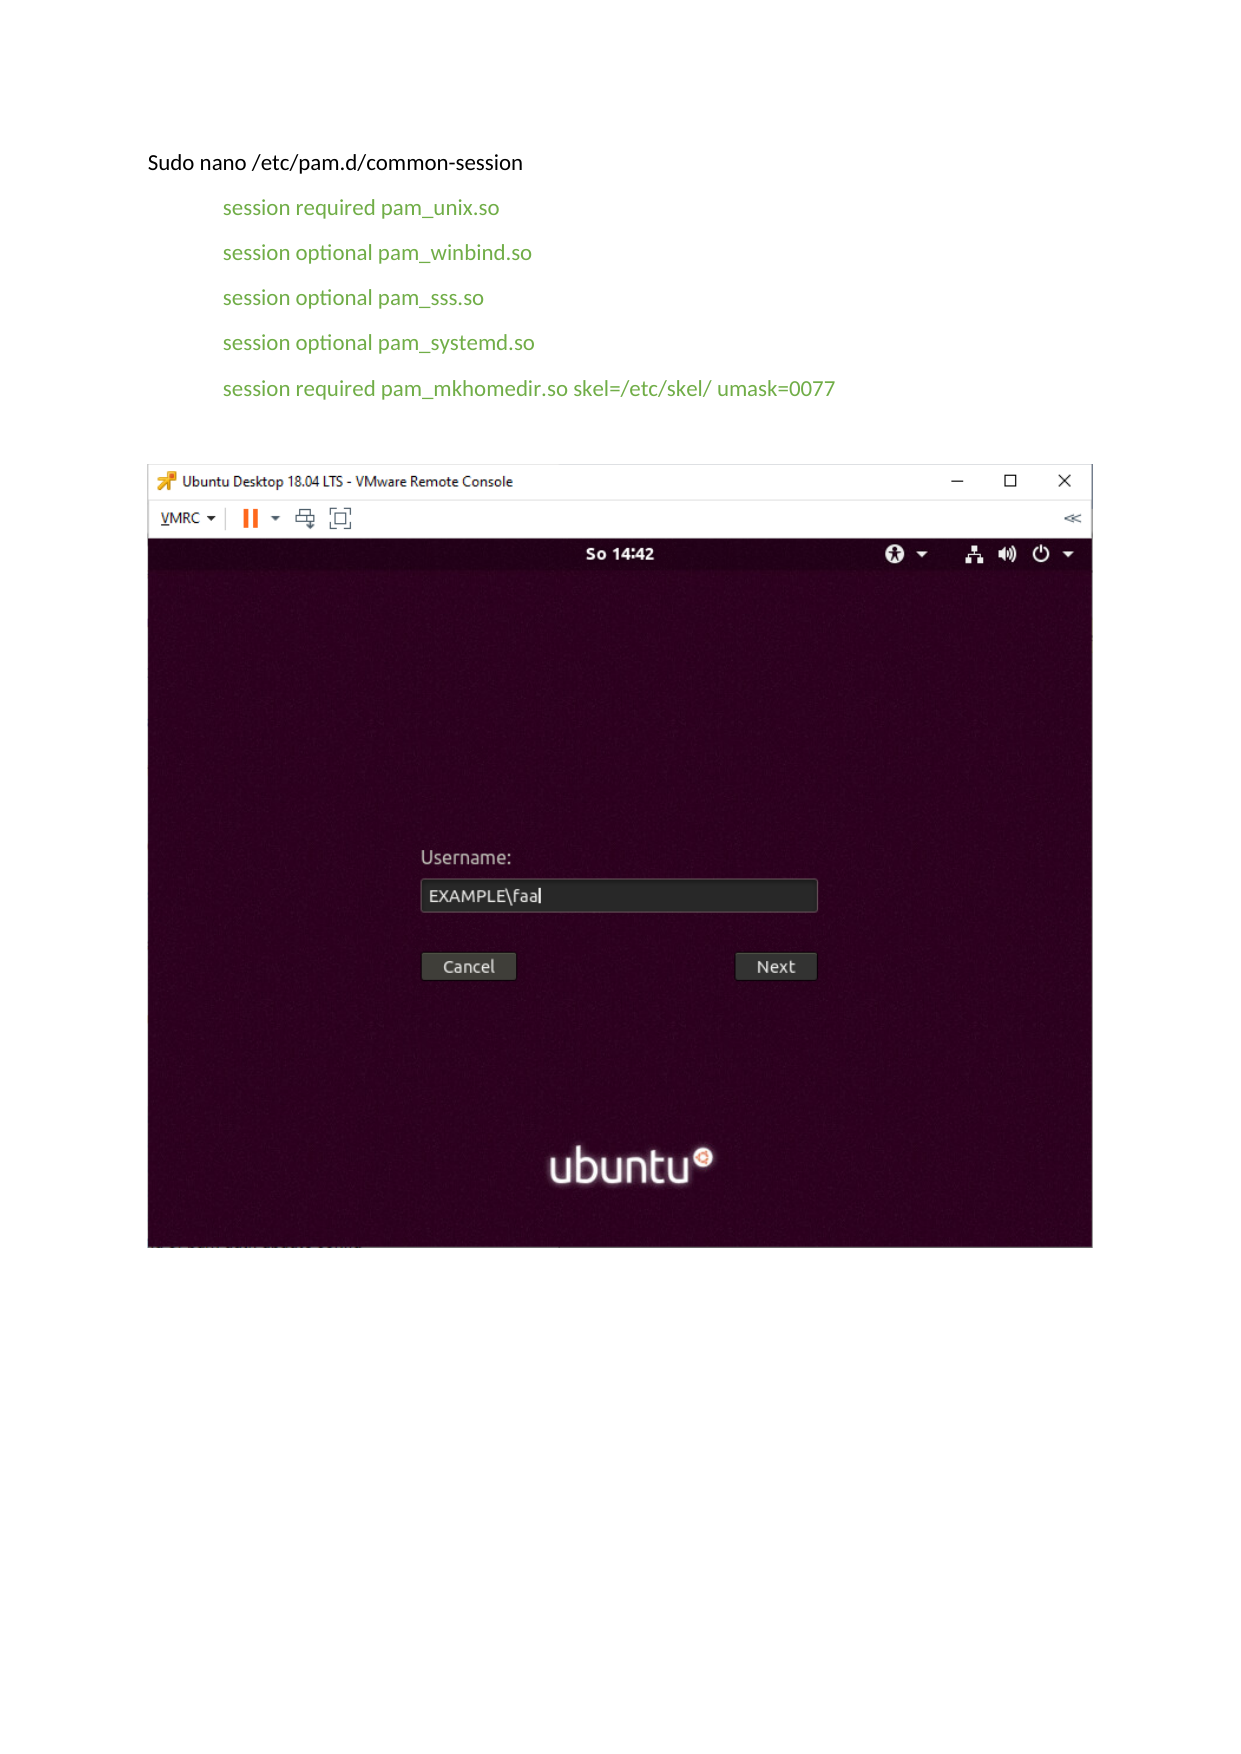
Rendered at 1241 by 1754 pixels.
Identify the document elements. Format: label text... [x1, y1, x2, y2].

text session required pam_mkhomedir.so skel=/etc/skel/ umask=0077 [223, 374, 1093, 402]
text session optional pam_sss.so [223, 283, 1093, 311]
text session required pam_unix.so [223, 193, 1093, 221]
text Sudo nano /etc/pam.d/common-session [148, 148, 1093, 176]
text session optional pam_systemd.so [223, 328, 1093, 356]
text session optional pam_winbind.so [223, 238, 1093, 266]
